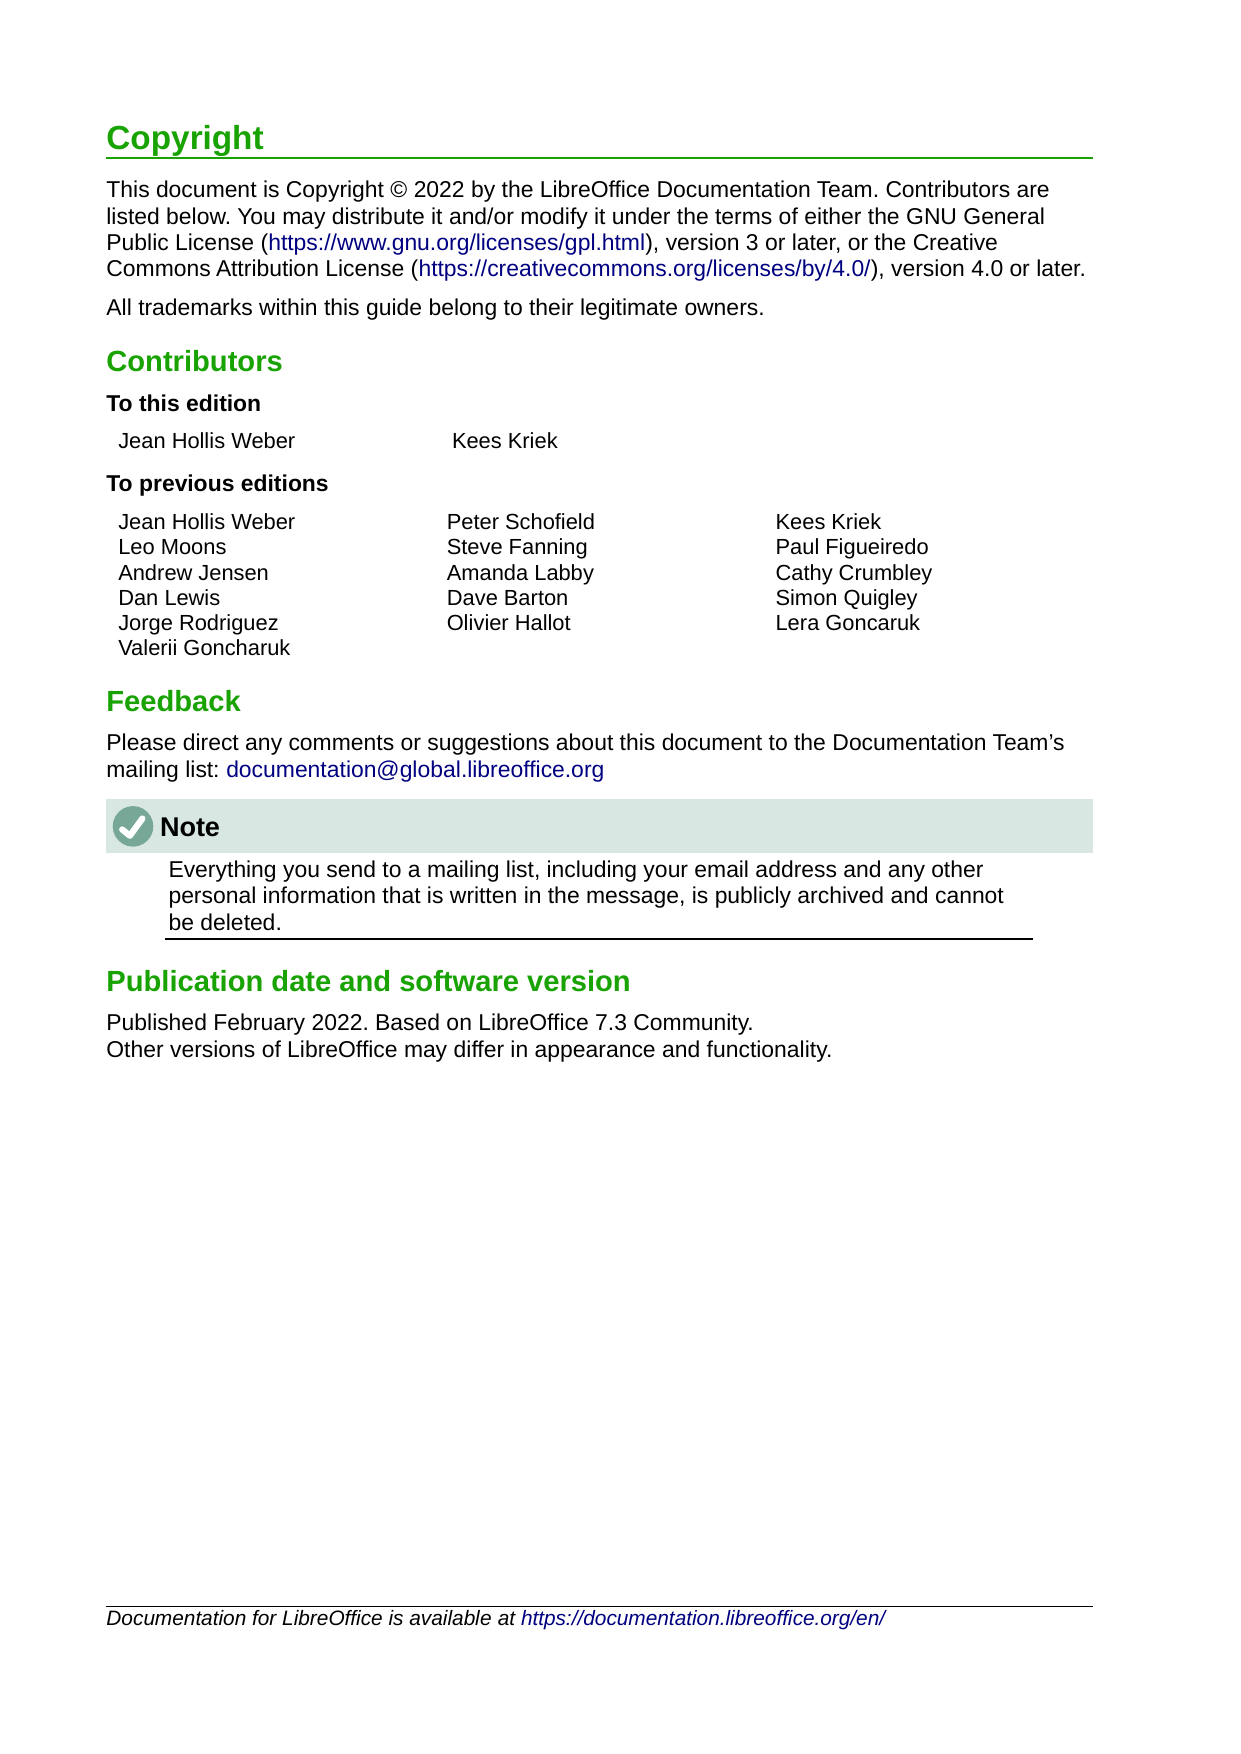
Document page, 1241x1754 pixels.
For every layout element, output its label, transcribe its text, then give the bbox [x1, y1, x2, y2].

table_header Jean Hollis Weber [106, 429, 440, 458]
text Please direct any comments or suggestions about this document to the Documentation Team’s mailing list: documentation@global.libreoffice.org [106, 729, 1093, 782]
table_header Jean Hollis Weber [106, 509, 435, 534]
table_cell Valerii Goncharuk [106, 635, 435, 660]
table_cell Simon Quigley [764, 585, 1093, 610]
text This document is Copyright © 2022 by the LibreOffice Documentation Team. Contributors are listed below. You may distribute it and/or modify it under the terms of either the GNU General Public License (https://www.gnu.org/licenses/gpl.html), version 3 or later, or the Creative Commons Attribution License (https://creativecommons.org/licenses/by/4.0/), version 4.0 or later. [106, 176, 1093, 282]
text All trademarks within this guide belong to their legitimate owners. [106, 294, 1093, 321]
subtitle Feedback [106, 684, 1093, 717]
table_header Peter Schofield [435, 509, 764, 534]
table_cell [764, 635, 1093, 660]
subtitle Contributors [106, 344, 1093, 378]
table_cell Steve Fanning [435, 534, 764, 559]
subtitle Copyright [106, 118, 1093, 157]
text Published February 2022. Based on LibreOffice 7.3 Community. Other versions of LibreOffice may differ in appearance and functionality. [106, 1009, 1093, 1062]
table_cell Jorge Rodriguez [106, 610, 435, 635]
text To this edition [106, 389, 1093, 416]
table_cell Olivier Hallot [435, 610, 764, 635]
table_cell Cathy Crumbley [764, 559, 1093, 584]
table_cell [435, 635, 764, 660]
table_cell Leo Moons [106, 534, 435, 559]
text To previous editions [106, 470, 1093, 496]
table_cell Amanda Labby [435, 559, 764, 584]
subtitle Publication date and software version [106, 964, 1093, 997]
table_header Kees Kriek [440, 429, 766, 458]
table_cell Andrew Jensen [106, 559, 435, 584]
table_cell Dave Barton [435, 585, 764, 610]
table_cell Lera Goncaruk [764, 610, 1093, 635]
table_header Kees Kriek [764, 509, 1093, 534]
table_cell Paul Figueiredo [764, 534, 1093, 559]
subtitle Note [106, 799, 1093, 853]
table_header [766, 429, 1093, 458]
table_cell Dan Lewis [106, 585, 435, 610]
text Everything you send to a mailing list, including your email address and any other personal information that is written in the message, is publicly archived and cannot be deleted. [165, 853, 1033, 938]
